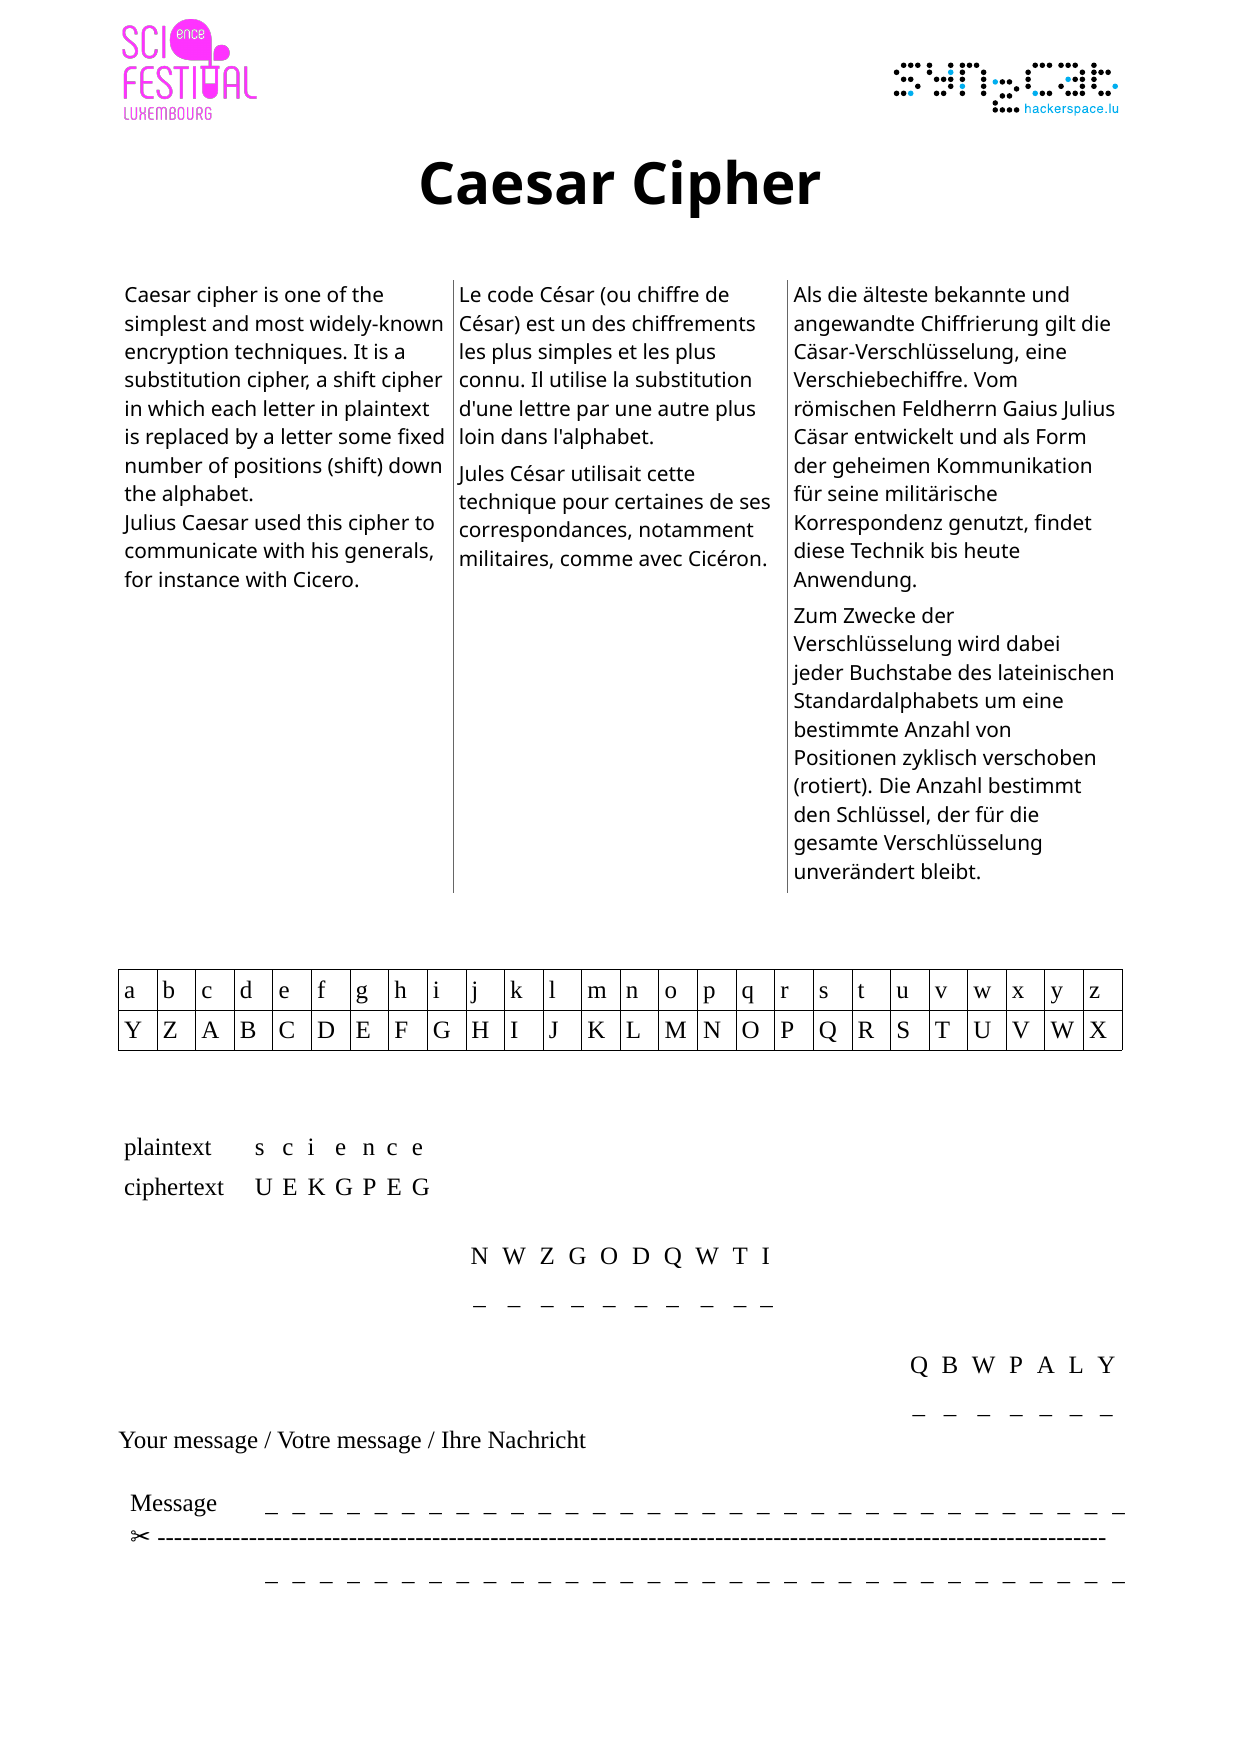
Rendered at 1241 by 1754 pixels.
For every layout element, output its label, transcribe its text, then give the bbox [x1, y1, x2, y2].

table_cell _ [935, 1385, 965, 1425]
table_header _ [548, 1551, 575, 1591]
table_cell L [621, 1011, 658, 1050]
table_cell U [249, 1166, 276, 1206]
table_header a [119, 970, 157, 1009]
table_header _ [494, 1551, 521, 1591]
table_header Als die älteste bekannte und angewandte Chiffrierung gilt die Cäsar-Verschlüsselung, eine Verschiebechiffre. Vom römischen Feldherrn Gaius Julius Cäsar entwickelt und als Form der geheimen Kommunikation für seine militärische Korrespondenz genutzt, findet diese Technik bis heute Anwendung. Zum Zwecke der Verschlüsselung wird dabei jeder Buchstabe des lateinischen Standardalphabets um eine bestimmte Anzahl von Positionen zyklisch verschoben (rotiert). Die Anzahl bestimmt den Schlüssel, der für die gesamte Verschlüsselung unverändert bleibt. [788, 280, 1122, 893]
table_cell _ [726, 1275, 754, 1316]
table_header _ [685, 1482, 712, 1522]
table_header _ [876, 1482, 903, 1522]
table_cell H [467, 1011, 504, 1050]
table_header i [428, 970, 466, 1009]
table_header _ [1040, 1551, 1067, 1591]
table_header c [276, 1126, 301, 1166]
table_header P [1002, 1344, 1030, 1384]
table_header Q [657, 1235, 688, 1275]
table_cell A [196, 1011, 234, 1050]
table_header n [357, 1126, 381, 1166]
table_header s [249, 1126, 276, 1166]
table_header _ [1067, 1482, 1094, 1522]
table_header _ [931, 1551, 958, 1591]
table_header B [935, 1344, 965, 1384]
table_header L [1061, 1344, 1090, 1384]
table_header Y [1090, 1344, 1122, 1384]
table_header _ [876, 1551, 903, 1591]
table_cell G [329, 1166, 357, 1206]
table_header s [814, 970, 852, 1009]
table_header _ [630, 1482, 657, 1522]
table_header _ [1067, 1551, 1094, 1591]
table_header _ [903, 1482, 931, 1522]
table_cell I [505, 1011, 543, 1050]
table_cell _ [688, 1275, 726, 1316]
table_header r [775, 970, 813, 1009]
table_header h [389, 970, 427, 1009]
table_header _ [412, 1551, 439, 1591]
table_header p [698, 970, 736, 1009]
table_header G [561, 1235, 593, 1275]
table_header z [1084, 970, 1122, 1009]
table_header b [158, 970, 195, 1009]
table_header c [381, 1126, 406, 1166]
table_cell Z [158, 1011, 195, 1050]
text ✂ ------------------------------------------------------------------------------------------------------------------ [130, 1522, 1110, 1551]
table_cell W [1045, 1011, 1083, 1050]
table_cell M [659, 1011, 697, 1050]
table_header Z [533, 1235, 561, 1275]
table_cell _ [657, 1275, 688, 1316]
table_header _ [985, 1482, 1012, 1522]
table_cell J [544, 1011, 581, 1050]
table_cell _ [495, 1275, 532, 1316]
table_header y [1045, 970, 1083, 1009]
table_header e [406, 1126, 572, 1166]
table_header _ [412, 1482, 439, 1522]
table_header f [312, 970, 350, 1009]
table_cell _ [561, 1275, 593, 1316]
table_cell B [235, 1011, 272, 1050]
table_header W [495, 1235, 532, 1275]
table_cell D [312, 1011, 350, 1050]
table_cell X [1084, 1011, 1122, 1050]
table_header _ [575, 1551, 603, 1591]
table_header _ [521, 1482, 548, 1522]
table_header w [968, 970, 1006, 1009]
table_header _ [739, 1482, 767, 1522]
table_header n [621, 970, 658, 1009]
table_header D [625, 1235, 657, 1275]
table_header l [544, 970, 581, 1009]
table_cell O [737, 1011, 774, 1050]
table_cell F [389, 1011, 427, 1050]
table_cell ciphertext [118, 1166, 249, 1206]
table_header _ [1095, 1551, 1122, 1591]
table_header _ [712, 1551, 739, 1591]
table_header _ [985, 1551, 1012, 1591]
table_cell _ [625, 1275, 657, 1316]
table_cell R [853, 1011, 890, 1050]
table_header _ [466, 1551, 493, 1591]
table_header _ [903, 1551, 931, 1591]
table_header _ [384, 1551, 412, 1591]
table_header _ [1095, 1482, 1122, 1522]
table_cell _ [903, 1385, 934, 1425]
table_cell G [406, 1166, 572, 1206]
table_cell _ [593, 1275, 625, 1316]
table_header _ [548, 1482, 575, 1522]
table_header _ [739, 1551, 767, 1591]
table_cell _ [755, 1275, 777, 1316]
text Your message / Votre message / Ihre Nachricht [118, 1425, 1122, 1453]
text Caesar Cipher [118, 142, 1122, 221]
table_header _ [931, 1482, 958, 1522]
table_header _ [658, 1551, 685, 1591]
table_cell _ [1030, 1385, 1061, 1425]
picture [122, 19, 259, 120]
table_header _ [821, 1482, 849, 1522]
table_cell _ [1002, 1385, 1030, 1425]
table_header _ [330, 1551, 357, 1591]
table_header _ [1040, 1482, 1067, 1522]
table_header Message [118, 1482, 248, 1522]
table_header _ [712, 1482, 739, 1522]
table_header _ [794, 1482, 821, 1522]
table_header _ [357, 1482, 384, 1522]
table_cell C [273, 1011, 311, 1050]
table_header i [301, 1126, 329, 1166]
table_header _ [384, 1482, 412, 1522]
table_cell V [1007, 1011, 1044, 1050]
table_header o [659, 970, 697, 1009]
table_header _ [466, 1482, 493, 1522]
table_header t [853, 970, 890, 1009]
table_header _ [958, 1482, 985, 1522]
table_header _ [849, 1551, 876, 1591]
table_header Caesar cipher is one of the simplest and most widely-known encryption techniques. It is a substitution cipher, a shift cipher in which each letter in plaintext is replaced by a letter some fixed number of positions (shift) down the alphabet. Julius Caesar used this cipher to communicate with his generals, for instance with Cicero. [118, 280, 453, 893]
table_header _ [603, 1482, 630, 1522]
table_cell Q [814, 1011, 852, 1050]
table_cell P [775, 1011, 813, 1050]
table_cell E [276, 1166, 301, 1206]
table_cell _ [1090, 1385, 1122, 1425]
table_header e [273, 970, 311, 1009]
table_header k [505, 970, 543, 1009]
table_cell T [930, 1011, 967, 1050]
table_header plaintext [118, 1126, 249, 1166]
table_header _ [275, 1551, 302, 1591]
table_cell N [698, 1011, 736, 1050]
table_header W [688, 1235, 726, 1275]
table_header _ [958, 1551, 985, 1591]
table_header _ [767, 1551, 794, 1591]
table_cell E [381, 1166, 406, 1206]
table_header _ [302, 1482, 329, 1522]
table_cell K [301, 1166, 329, 1206]
table_header _ [1013, 1482, 1040, 1522]
table_cell _ [464, 1275, 495, 1316]
table_header Q [903, 1344, 934, 1384]
table_header _ [248, 1551, 275, 1591]
table_header u [891, 970, 929, 1009]
table_header O [593, 1235, 625, 1275]
table_cell _ [533, 1275, 561, 1316]
table_header _ [439, 1482, 466, 1522]
table_header j [467, 970, 504, 1009]
table_header _ [275, 1482, 302, 1522]
table_header A [1030, 1344, 1061, 1384]
table_header m [582, 970, 620, 1009]
table_header v [930, 970, 967, 1009]
table_header T [726, 1235, 754, 1275]
table_header _ [330, 1482, 357, 1522]
table_header _ [685, 1551, 712, 1591]
table_header _ [521, 1551, 548, 1591]
table_header _ [1013, 1551, 1040, 1591]
table_header d [235, 970, 272, 1009]
table_header _ [794, 1551, 821, 1591]
table_cell _ [1061, 1385, 1090, 1425]
table_cell _ [965, 1385, 1002, 1425]
table_header _ [603, 1551, 630, 1591]
table_header _ [630, 1551, 657, 1591]
table_header c [196, 970, 234, 1009]
table_header _ [357, 1551, 384, 1591]
table_header _ [439, 1551, 466, 1591]
table_cell E [351, 1011, 388, 1050]
table_header q [737, 970, 774, 1009]
table_header _ [248, 1482, 275, 1522]
table_header e [329, 1126, 357, 1166]
table_header _ [821, 1551, 849, 1591]
table_header g [351, 970, 388, 1009]
table_header W [965, 1344, 1002, 1384]
table_header x [1007, 970, 1044, 1009]
table_cell Y [119, 1011, 157, 1050]
table_cell K [582, 1011, 620, 1050]
table_header _ [658, 1482, 685, 1522]
table_cell S [891, 1011, 929, 1050]
table_header _ [575, 1482, 603, 1522]
table_header _ [494, 1482, 521, 1522]
table_header I [755, 1235, 777, 1275]
table_cell P [357, 1166, 381, 1206]
table_cell U [968, 1011, 1006, 1050]
table_header [118, 1551, 248, 1591]
table_header N [464, 1235, 495, 1275]
table_header _ [767, 1482, 794, 1522]
table_cell G [428, 1011, 466, 1050]
table_header _ [849, 1482, 876, 1522]
table_header Le code César (ou chiffre de César) est un des chiffrements les plus simples et les plus connu. Il utilise la substitution d'une lettre par une autre plus loin dans l'alphabet. Jules César utilisait cette technique pour certaines de ses correspondances, notamment militaires, comme avec Cicéron. [454, 280, 787, 893]
table_header _ [302, 1551, 329, 1591]
